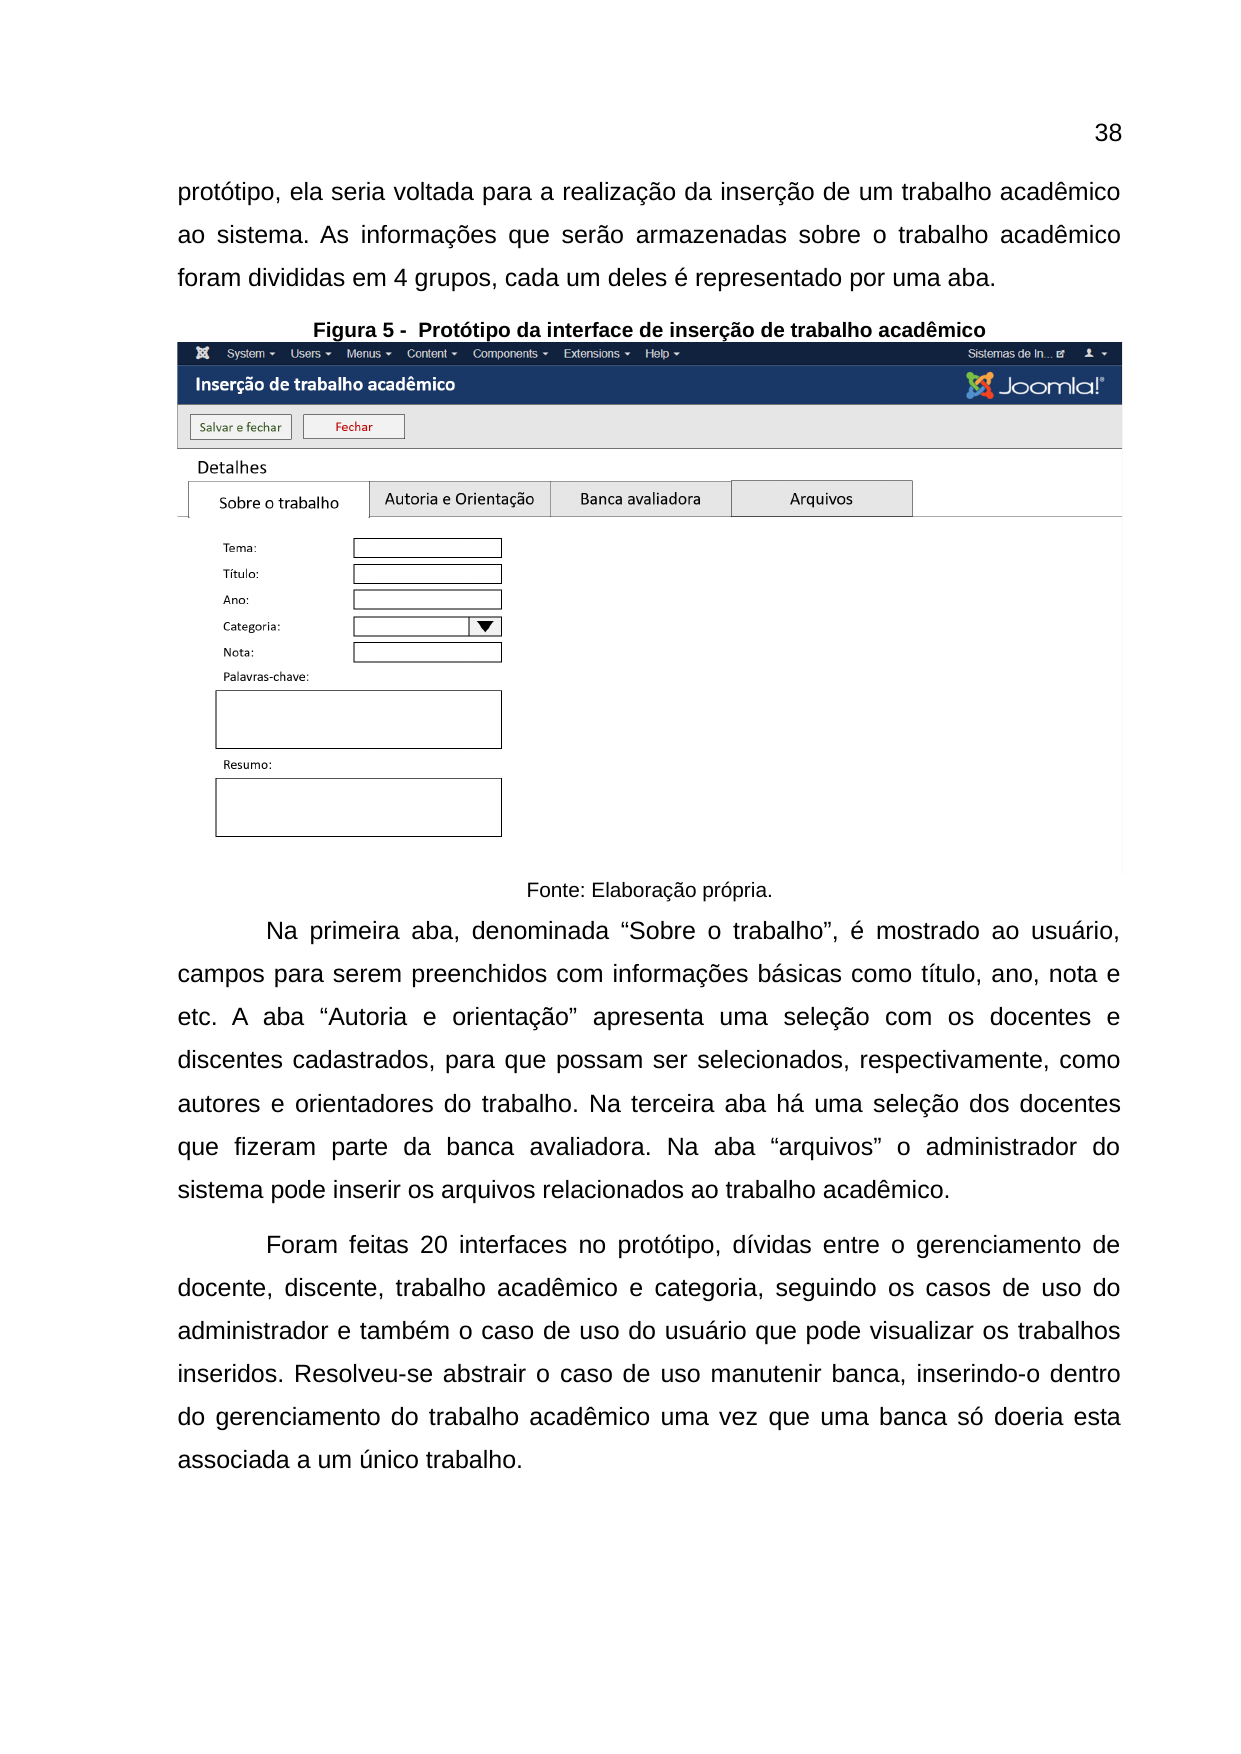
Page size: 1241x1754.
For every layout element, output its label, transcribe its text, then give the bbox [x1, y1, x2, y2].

text Na primeira aba, denominada “Sobre o trabalho”, é mostrado ao usuário, campos para serem preenchidos com informações básicas como título, ano, nota e etc. A aba “Autoria e orientação” apresenta uma seleção com os docentes e discentes cadastrados, para que possam ser selecionados, respectivamente, como autores e orientadores do trabalho. Na terceira aba há uma seleção dos docentes que fizeram parte da banca avaliadora. Na aba “arquivos” o administrador do sistema pode inserir os arquivos relacionados ao trabalho acadêmico. [177, 902, 1122, 1203]
text Foram feitas 20 interfaces no protótipo, dívidas entre o gerenciamento de docente, discente, trabalho acadêmico e categoria, seguindo os casos de uso do administrador e também o caso de uso do usuário que pode visualizar os trabalhos inseridos. Resolveu-se abstrair o caso de uso manutenir banca, inserindo-o dentro do gerenciamento do trabalho acadêmico uma vez que uma banca só doeria esta associada a um único trabalho. [177, 1230, 1122, 1474]
text Fonte: Elaboração própria. [177, 874, 1122, 902]
text Ainda na fase de planejamento de realease, foi realizada a prototipação das interfaces do componente, isto foi importante por facilitar a visão do cliente e do desenvolvedor a respeito de como será a aparência do sistema e como as funcionalidades iram ser representadas. A Figura 5 apresenta uma das interfaces do protótipo, ela seria voltada para a realização da inserção de um trabalho acadêmico ao sistema. As informações que serão armazenadas sobre o trabalho acadêmico foram divididas em 4 grupos, cada um deles é representado por uma aba. [177, 177, 1122, 292]
picture [177, 342, 1123, 874]
text Figura 5 - Protótipo da interface de inserção de trabalho acadêmico [177, 318, 1122, 342]
